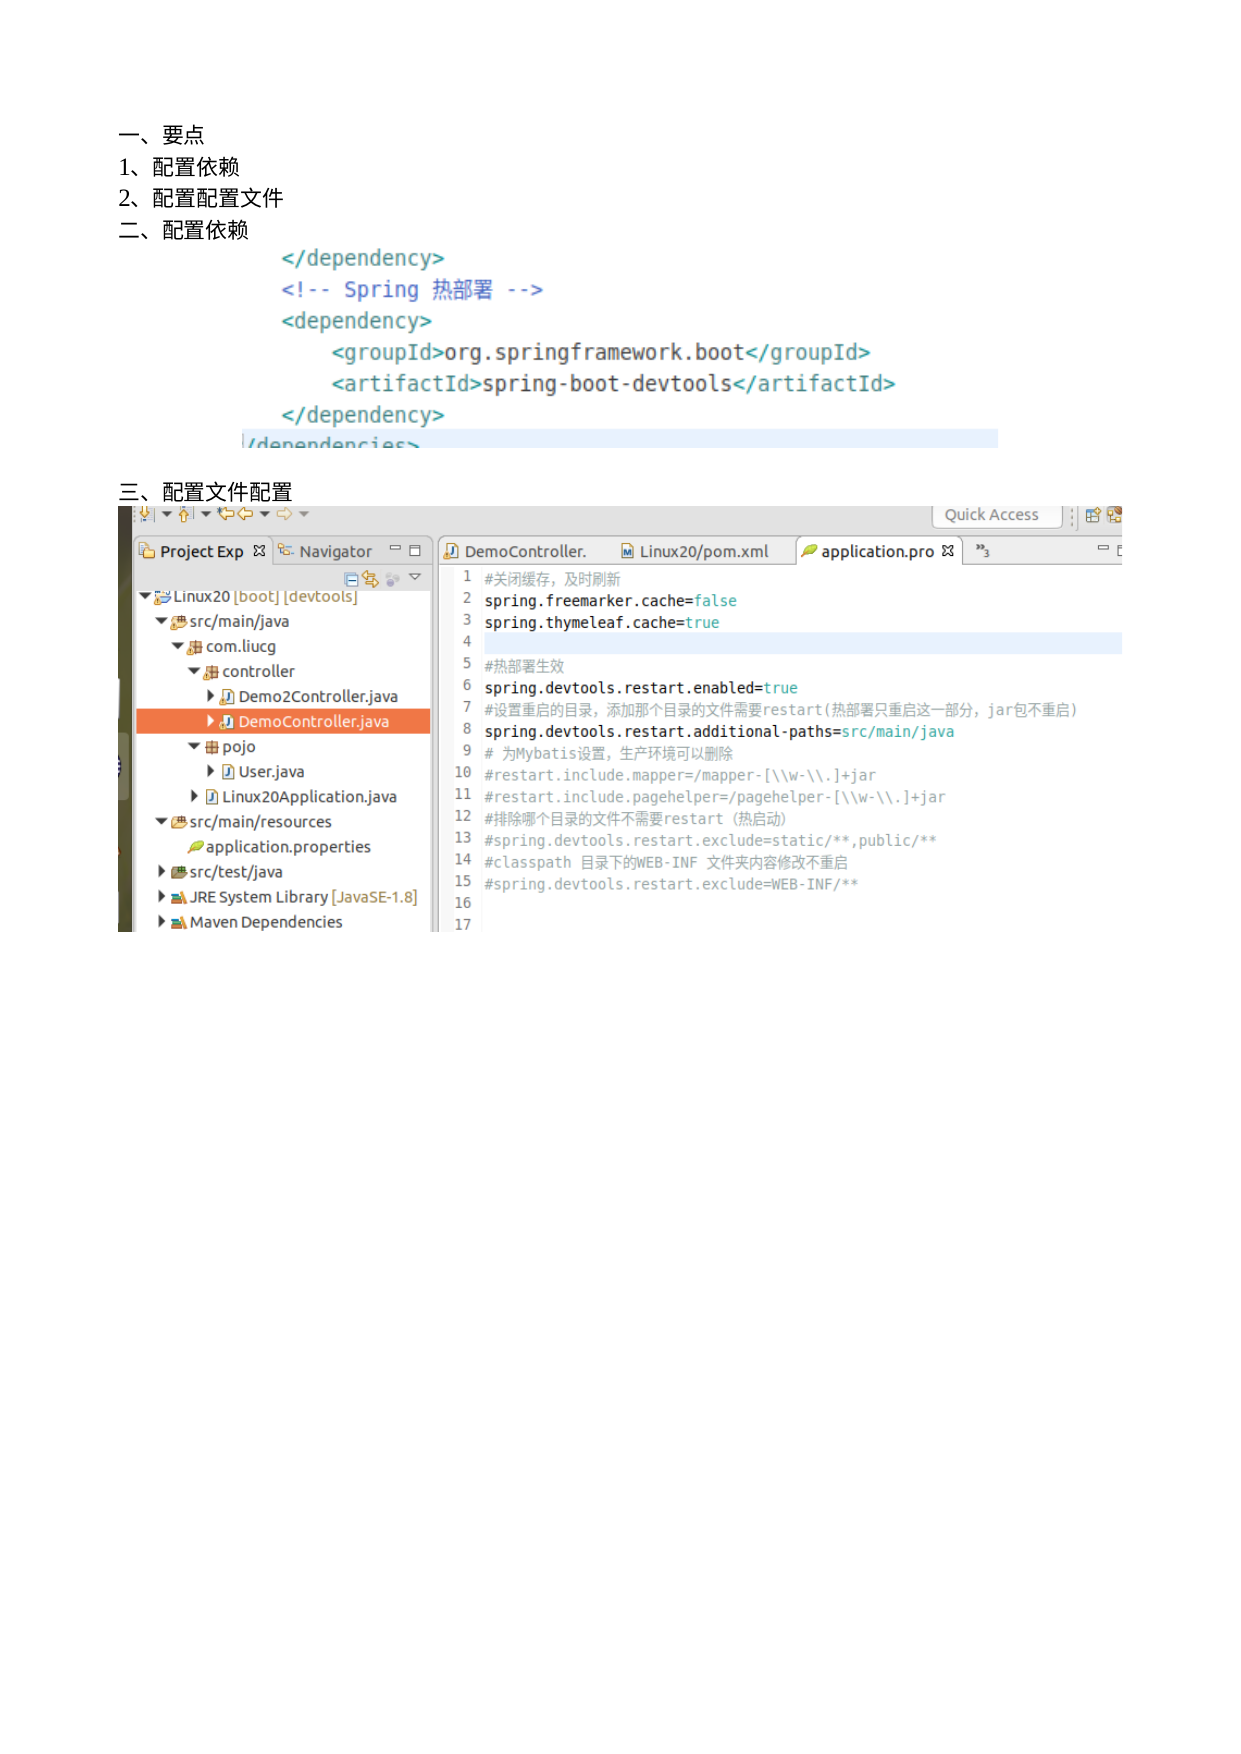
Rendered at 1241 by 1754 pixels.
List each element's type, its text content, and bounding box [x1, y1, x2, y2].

picture [118, 506, 1123, 932]
text 三、配置文件配置 [118, 475, 1122, 506]
picture [242, 244, 999, 448]
text 1、配置依赖 [118, 150, 1122, 181]
text 二、配置依赖 [118, 213, 1122, 245]
text 2、配置配置文件 [118, 181, 1122, 213]
text 一、要点 [118, 118, 1122, 150]
